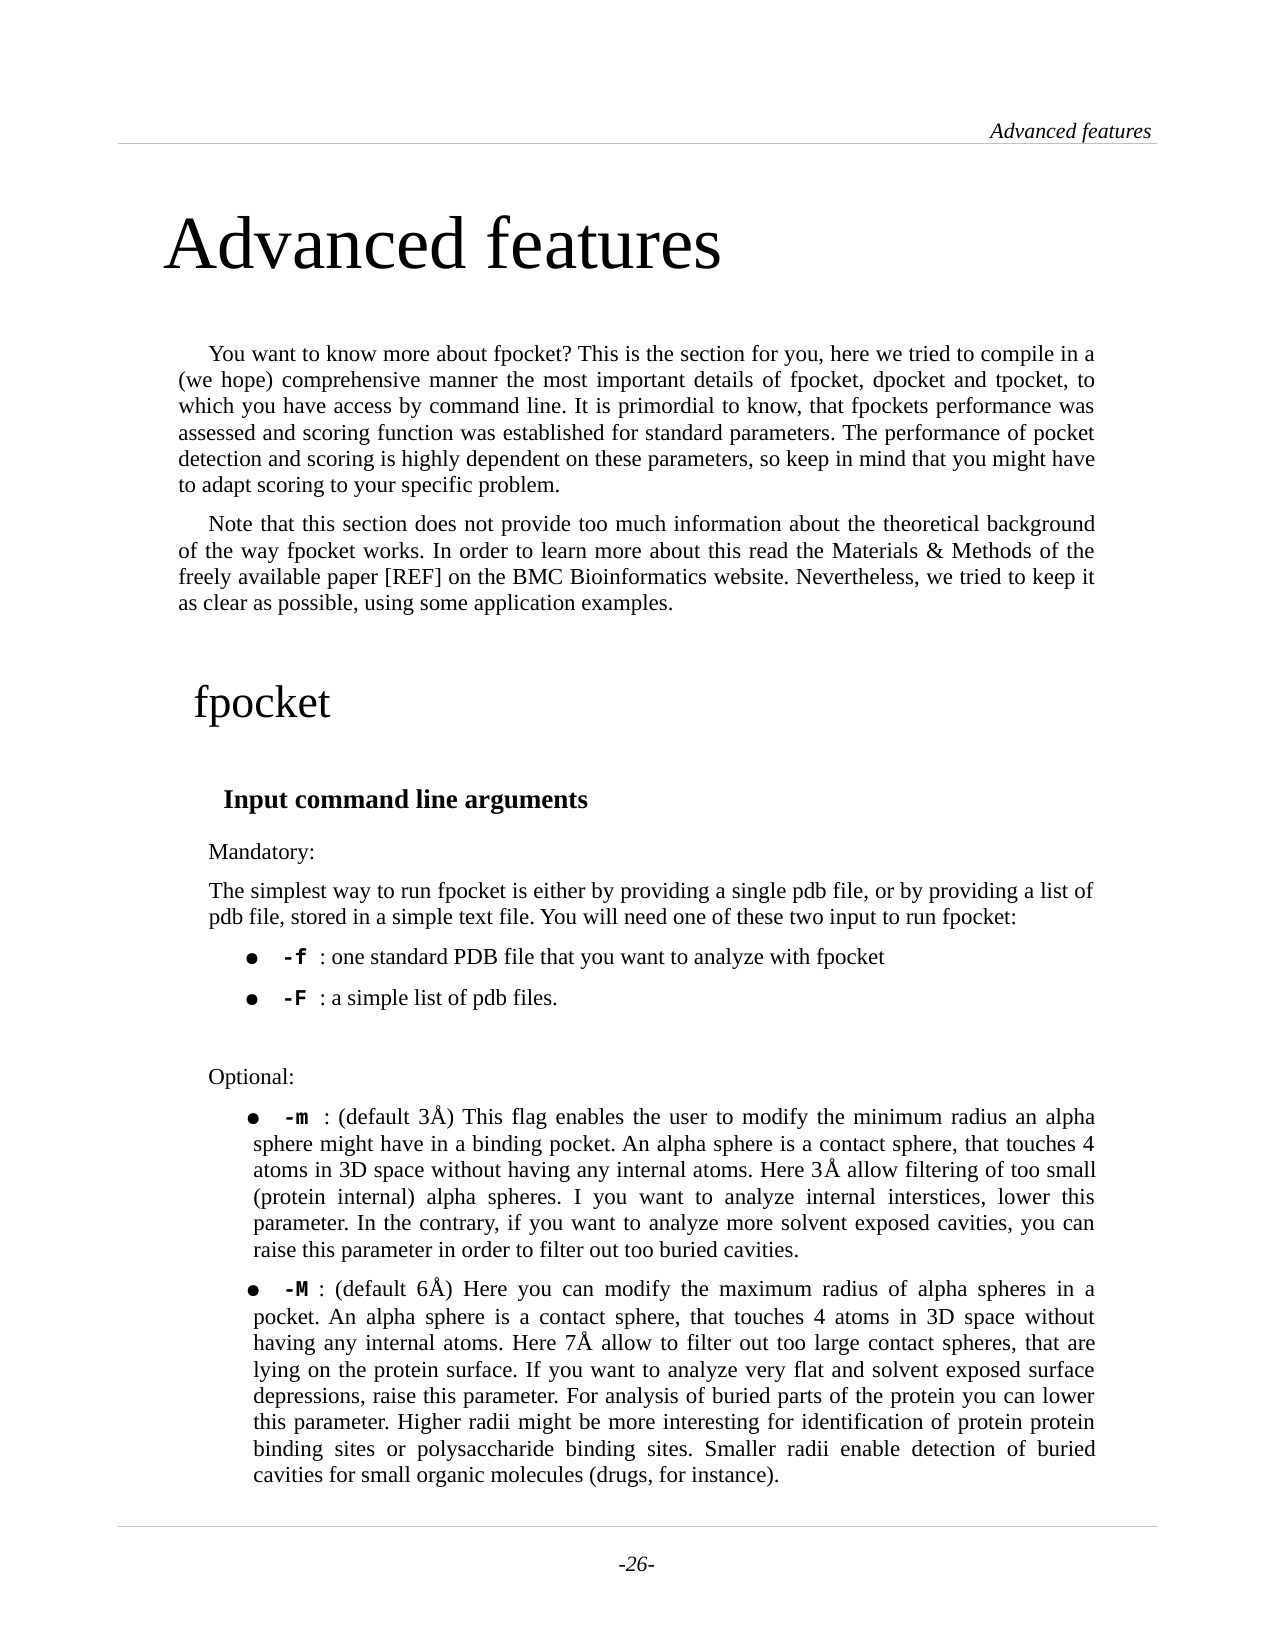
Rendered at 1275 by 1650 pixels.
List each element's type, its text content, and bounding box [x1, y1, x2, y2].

list -m : (default 3Å) This flag enables the user to modify the minimum radius an alpha sphere might have in a binding pocket. An alpha sphere is a contact sphere, that touches 4 atoms in 3D space without having any internal atoms. Here 3Å allow filtering of too small (protein internal) alpha spheres. I you want to analyze internal interstices, lower this parameter. In the contrary, if you want to analyze more solvent exposed cavities, you can raise this parameter in order to filter out too buried cavities. [216, 1102, 1097, 1262]
list -F : a simple list of pdb files. [214, 983, 1097, 1012]
subtitle Input command line arguments [223, 783, 1157, 814]
text Note that this section does not provide too much information about the theoretical background of the way fpocket works. In order to learn more about this read the Materials & Methods of the freely available paper [REF] on the BMC Bioinformatics website. Nevertheless, we tried to keep it as clear as possible, using some application examples. [178, 510, 1097, 616]
list -f : one standard PDB file that you want to analyze with fpocket [214, 942, 1097, 971]
text The simplest way to run fpocket is either by providing a single pdb file, or by providing a list of pdb file, stored in a simple text file. You will need one of these two input to run fpocket: [209, 877, 1096, 930]
subtitle fpocket [193, 675, 1157, 727]
text Optional: [178, 1063, 1097, 1089]
list -M : (default 6Å) Here you can modify the maximum radius of alpha spheres in a pocket. An alpha sphere is a contact sphere, that touches 4 atoms in 3D space without having any internal atoms. Here 7Å allow to filter out too large contact spheres, that are lying on the protein surface. If you want to analyze very flat and solvent exposed surface depressions, raise this parameter. For analysis of buried parts of the protein you can lower this parameter. Higher radii might be more interesting for identification of protein protein binding sites or polysaccharide binding sites. Smaller radii enable detection of buried cavities for small organic molecules (drugs, for instance). [216, 1274, 1097, 1487]
text You want to know more about fpocket? This is the section for you, here we tried to compile in a (we hope) comprehensive manner the most important details of fpocket, dpocket and tpocket, to which you have access by command line. It is primordial to know, that fpockets performance was assessed and scoring function was established for standard parameters. The performance of pocket detection and scoring is highly dependent on these parameters, so keep in mind that you might have to adapt scoring to your specific problem. [178, 340, 1097, 498]
subtitle Advanced features [163, 198, 1157, 284]
text Mandatory: [178, 838, 1097, 864]
